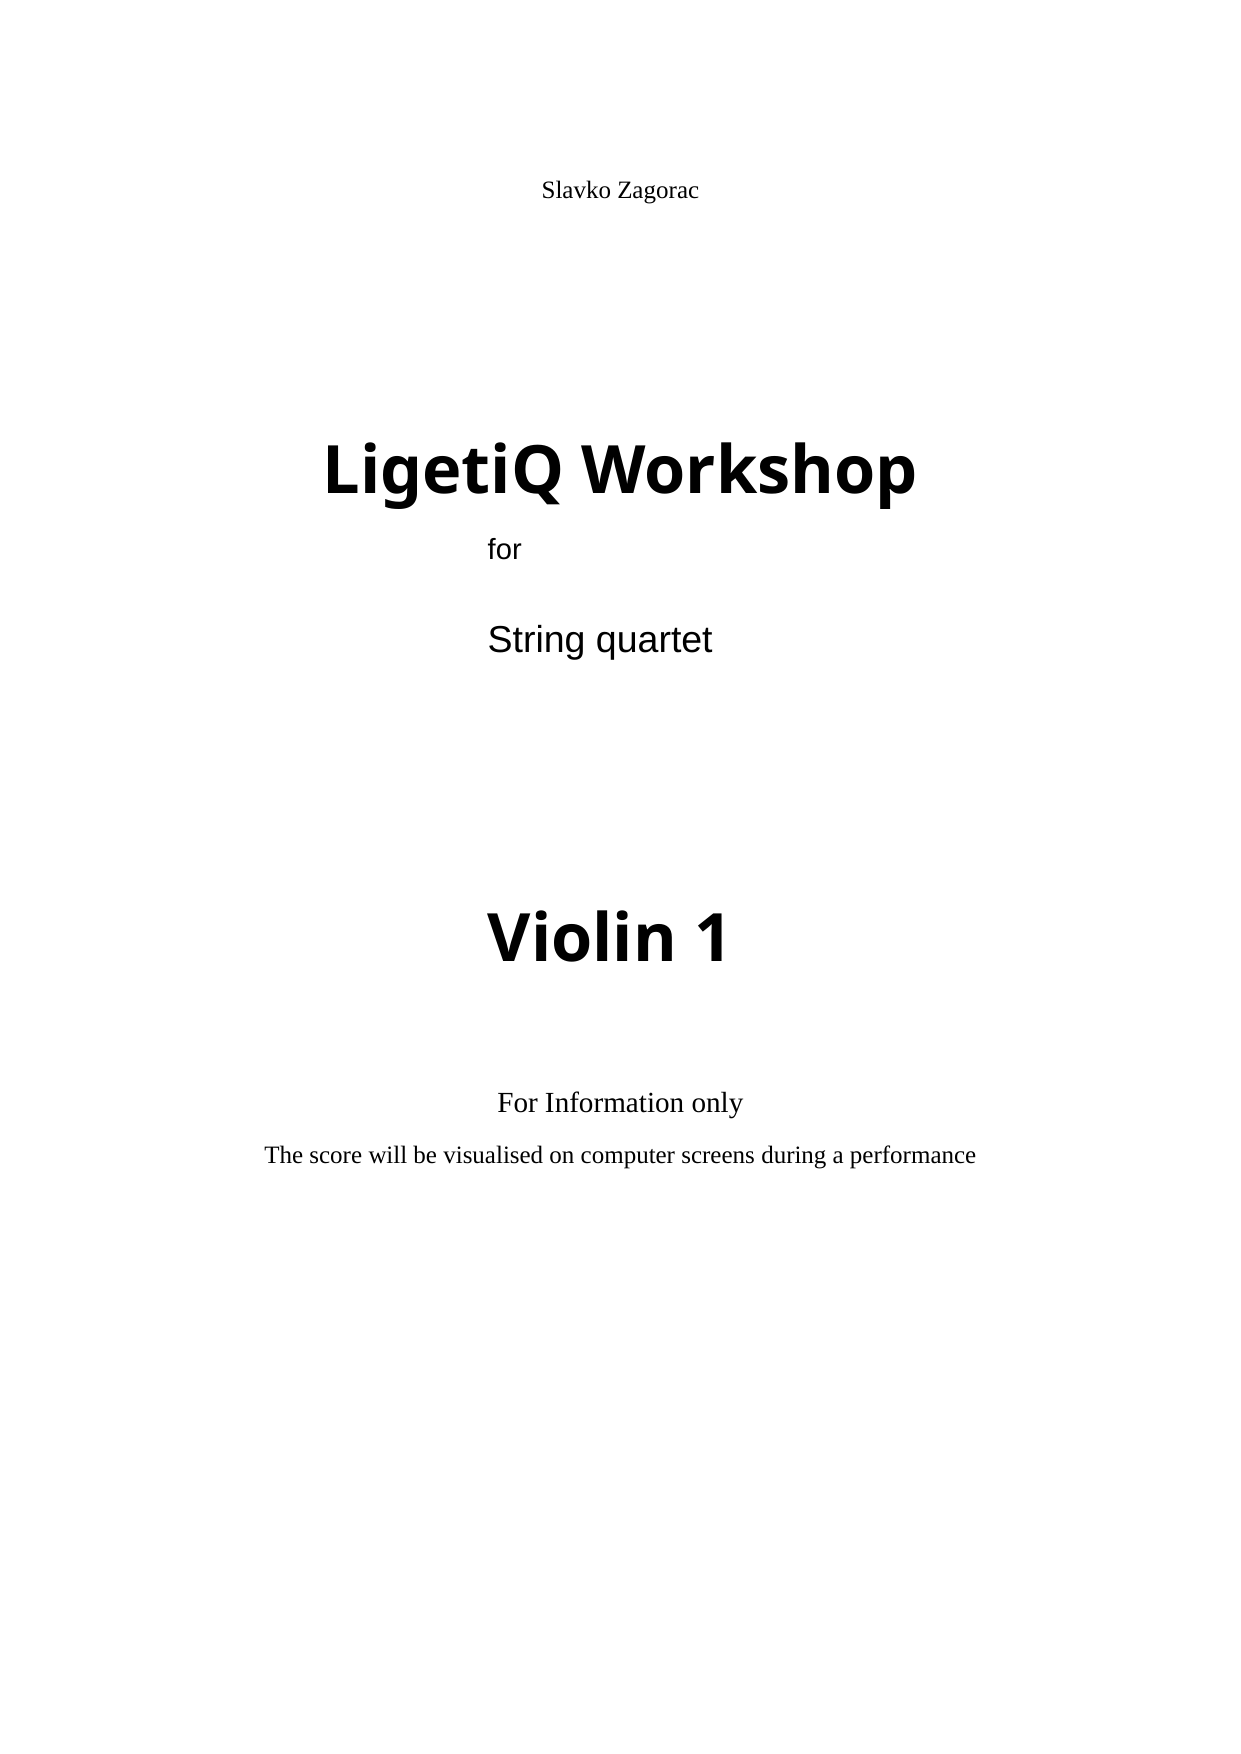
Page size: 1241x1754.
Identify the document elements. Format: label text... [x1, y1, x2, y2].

text Slavko Zagorac [118, 176, 1122, 204]
subtitle String quartet [487, 584, 1122, 704]
text For Information only [118, 1085, 1122, 1119]
subtitle Violin 1 [487, 890, 1122, 1024]
subtitle LigetiQ Workshop [118, 422, 1122, 513]
subtitle for [487, 532, 1122, 565]
text The score will be visualised on computer screens during a performance [118, 1140, 1122, 1169]
